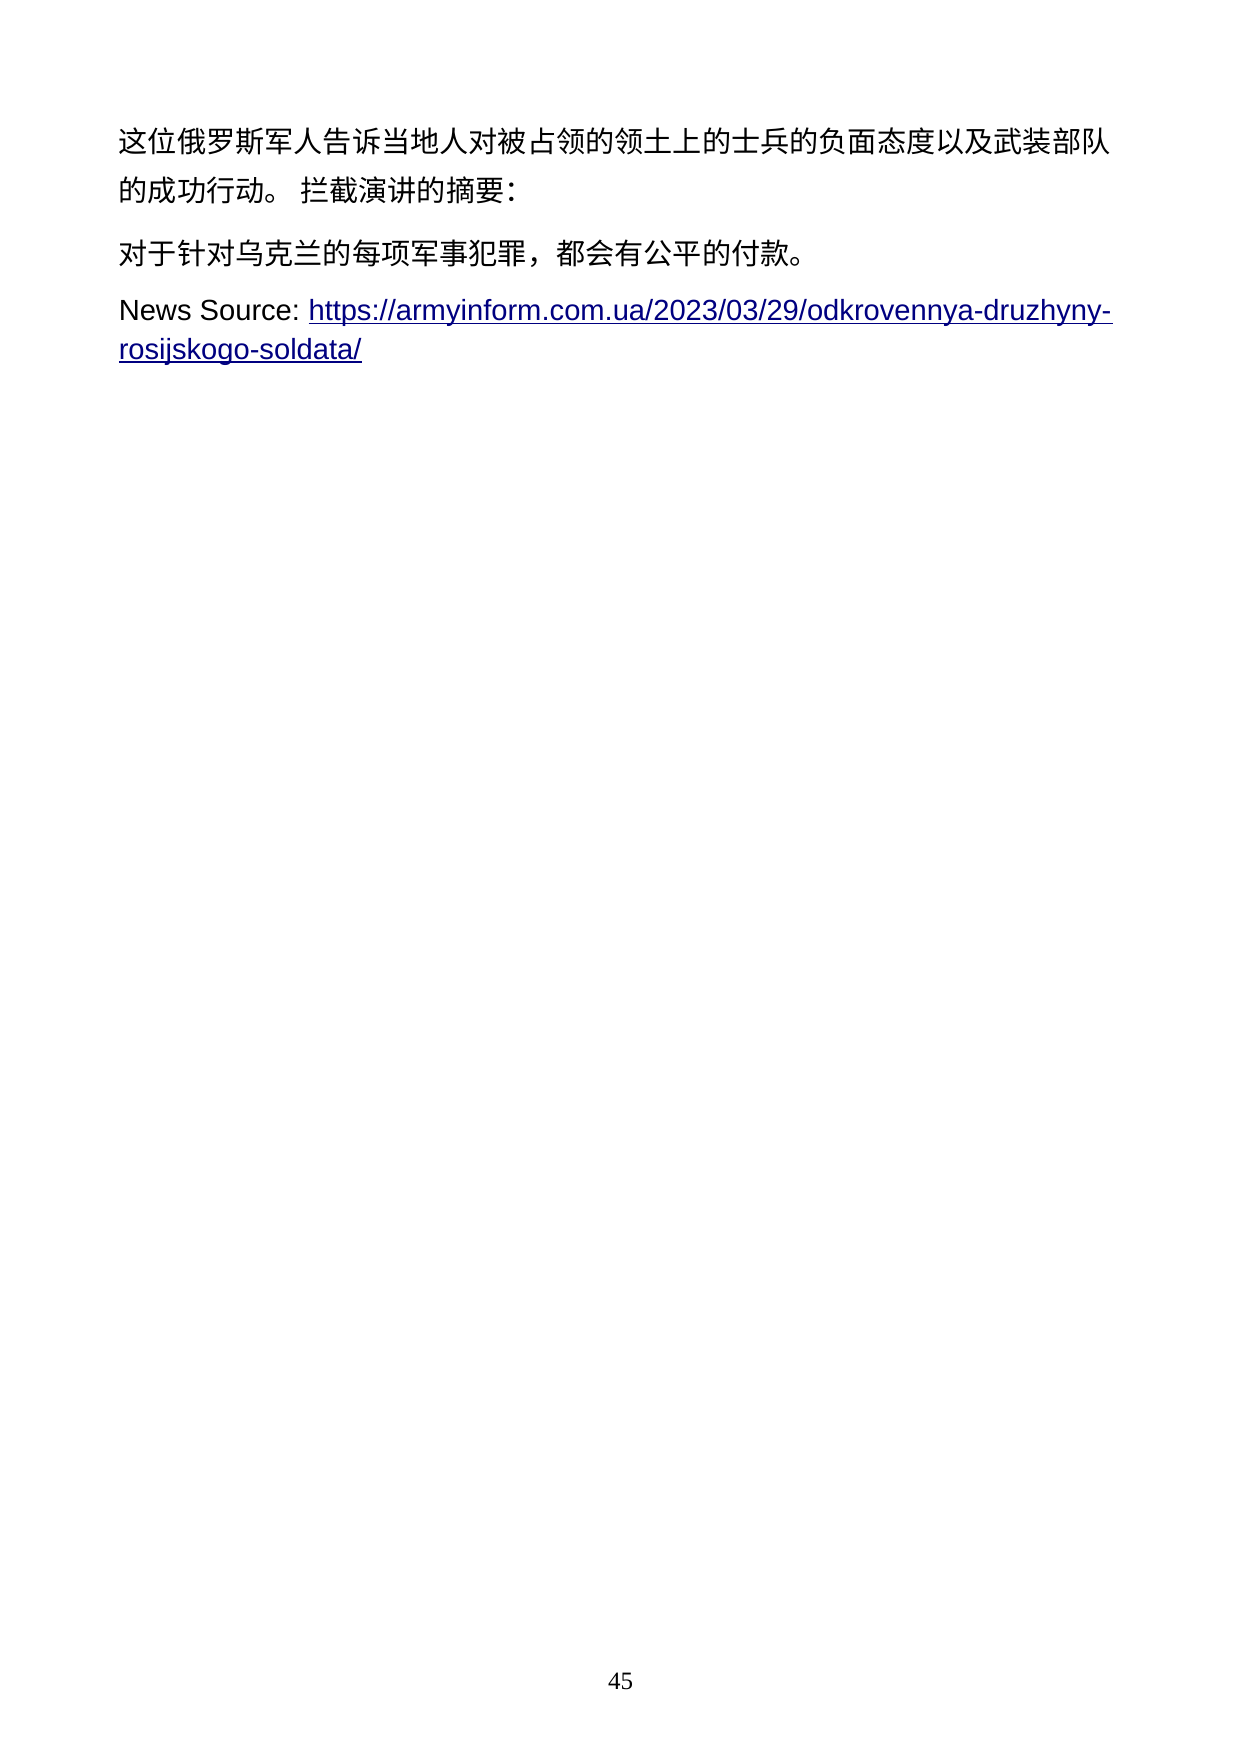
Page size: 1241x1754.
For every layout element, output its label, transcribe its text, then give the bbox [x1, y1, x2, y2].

text 对于针对乌克兰的每项军事犯罪，都会有公平的付款。 [118, 230, 1122, 272]
text News Source: https://armyinform.com.ua/2023/03/29/odkrovennya-druzhyny-rosijskogo-soldata/ [118, 293, 1122, 365]
text 这位俄罗斯军人告诉当地人对被占领的领土上的士兵的负面态度以及武装部队的成功行动。 拦截演讲的摘要： [118, 118, 1122, 209]
